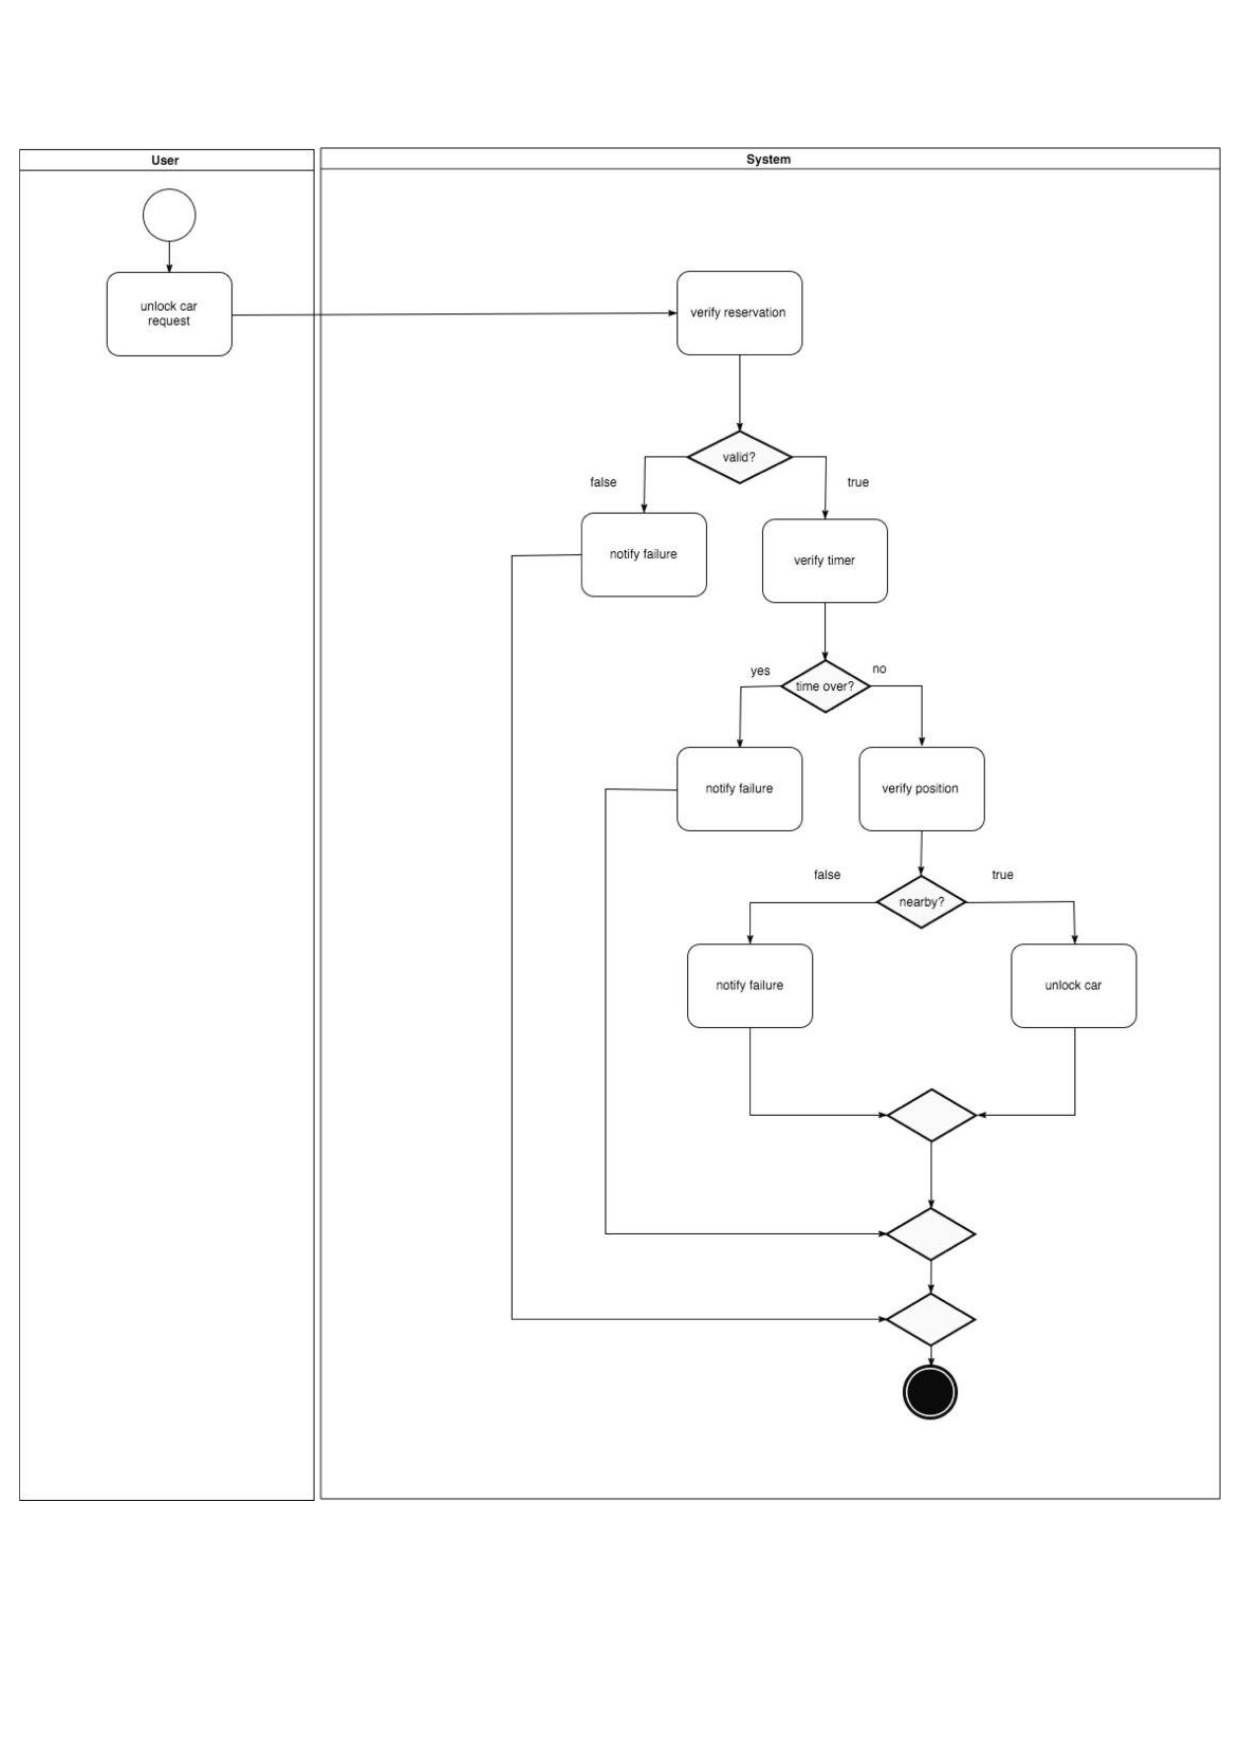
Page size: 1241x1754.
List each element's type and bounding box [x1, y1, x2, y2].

picture [19, 147, 1221, 1501]
